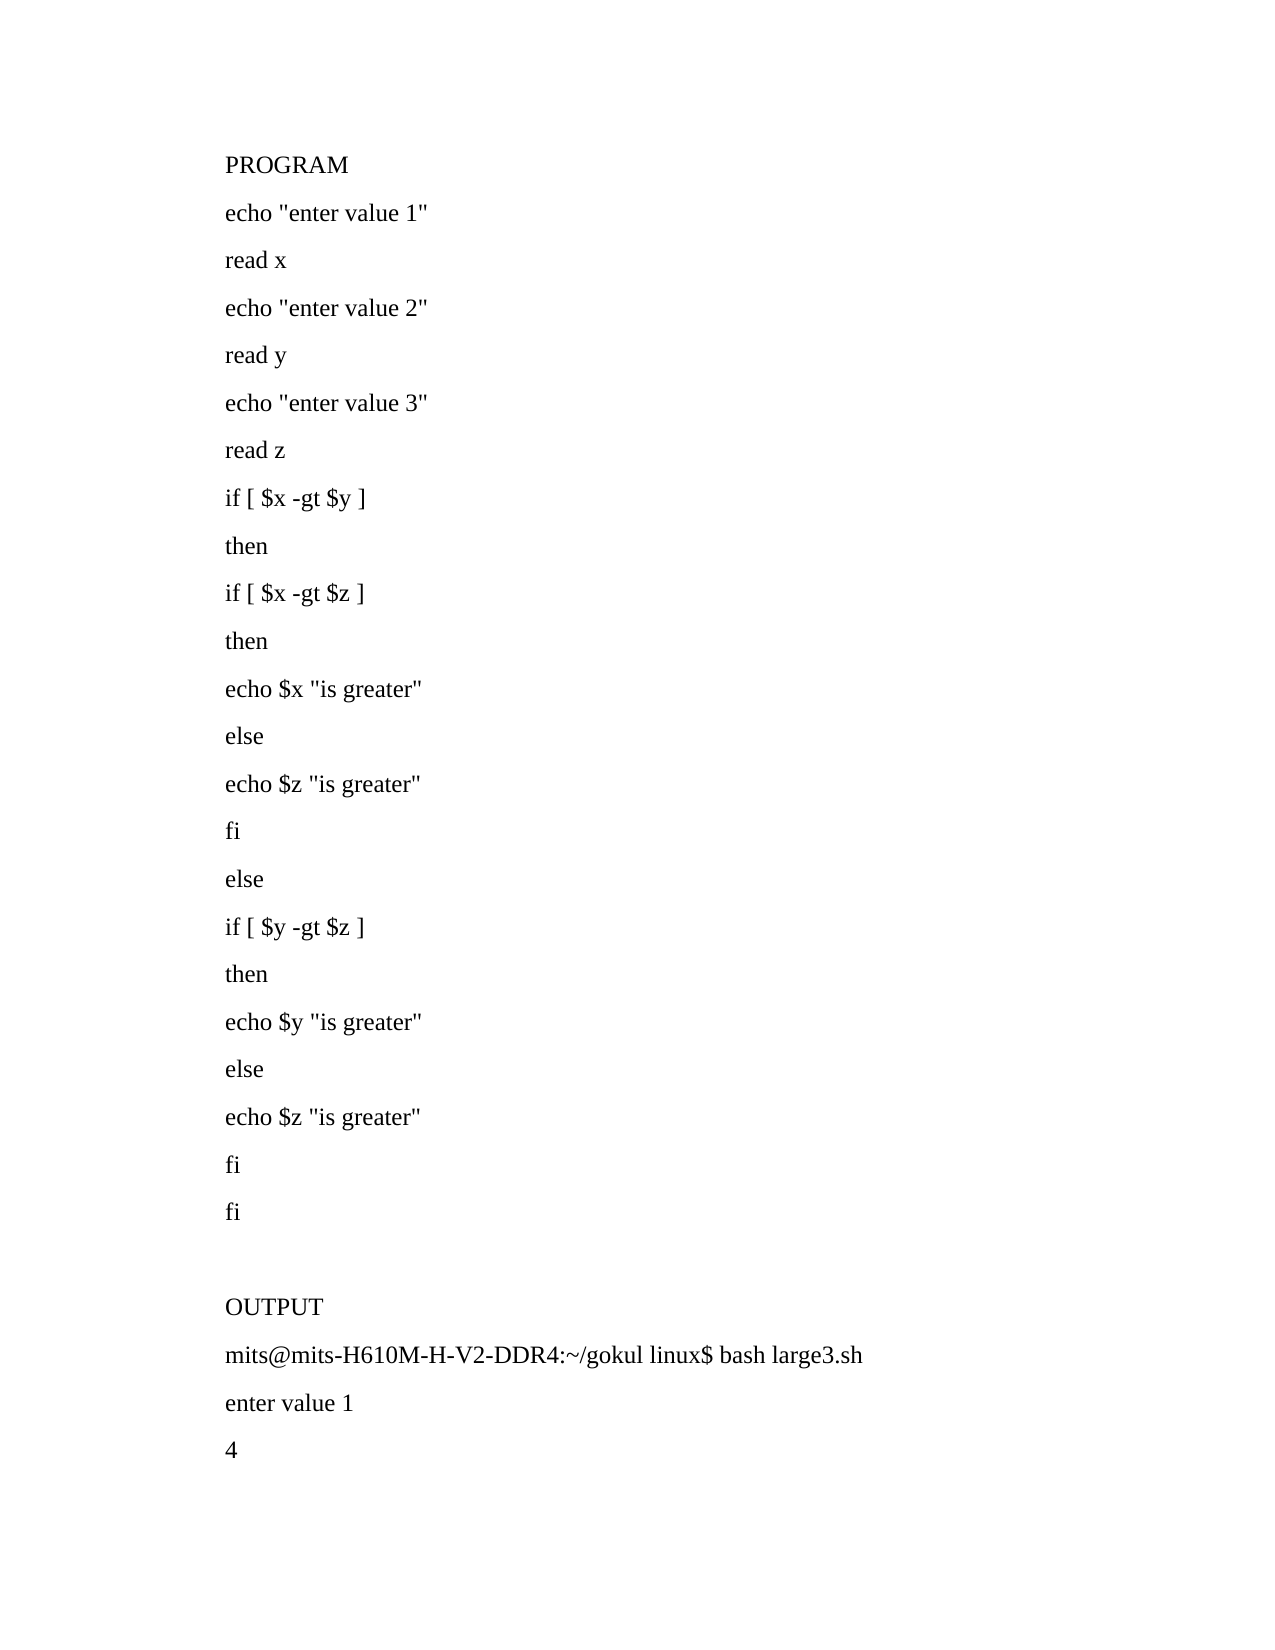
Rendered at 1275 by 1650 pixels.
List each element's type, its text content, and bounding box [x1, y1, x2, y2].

list if [ $x -gt $z ] [187, 578, 1125, 607]
list PROGRAM [187, 150, 1125, 179]
list if [ $y -gt $z ] [187, 912, 1125, 940]
list then [187, 959, 1125, 988]
list OUTPUT [187, 1292, 1125, 1321]
list then [187, 626, 1125, 655]
list then [187, 531, 1125, 559]
list fi [187, 816, 1125, 845]
list echo $y "is greater" [187, 1007, 1125, 1036]
list else [187, 1054, 1125, 1083]
list fi [187, 1150, 1125, 1178]
list echo $z "is greater" [187, 769, 1125, 798]
list echo "enter value 2" [187, 293, 1125, 322]
list echo $z "is greater" [187, 1102, 1125, 1131]
list 4 [187, 1435, 1125, 1464]
list echo $x "is greater" [187, 674, 1125, 702]
list read y [187, 340, 1125, 369]
list read x [187, 245, 1125, 274]
list read z [187, 436, 1125, 464]
list else [187, 721, 1125, 750]
list echo "enter value 3" [187, 388, 1125, 417]
list mits@mits-H610M-H-V2-DDR4:~/gokul linux$ bash large3.sh [187, 1340, 1125, 1369]
list echo "enter value 1" [187, 198, 1125, 226]
list fi [187, 1197, 1125, 1226]
list if [ $x -gt $y ] [187, 483, 1125, 512]
list enter value 1 [187, 1388, 1125, 1416]
list else [187, 864, 1125, 893]
